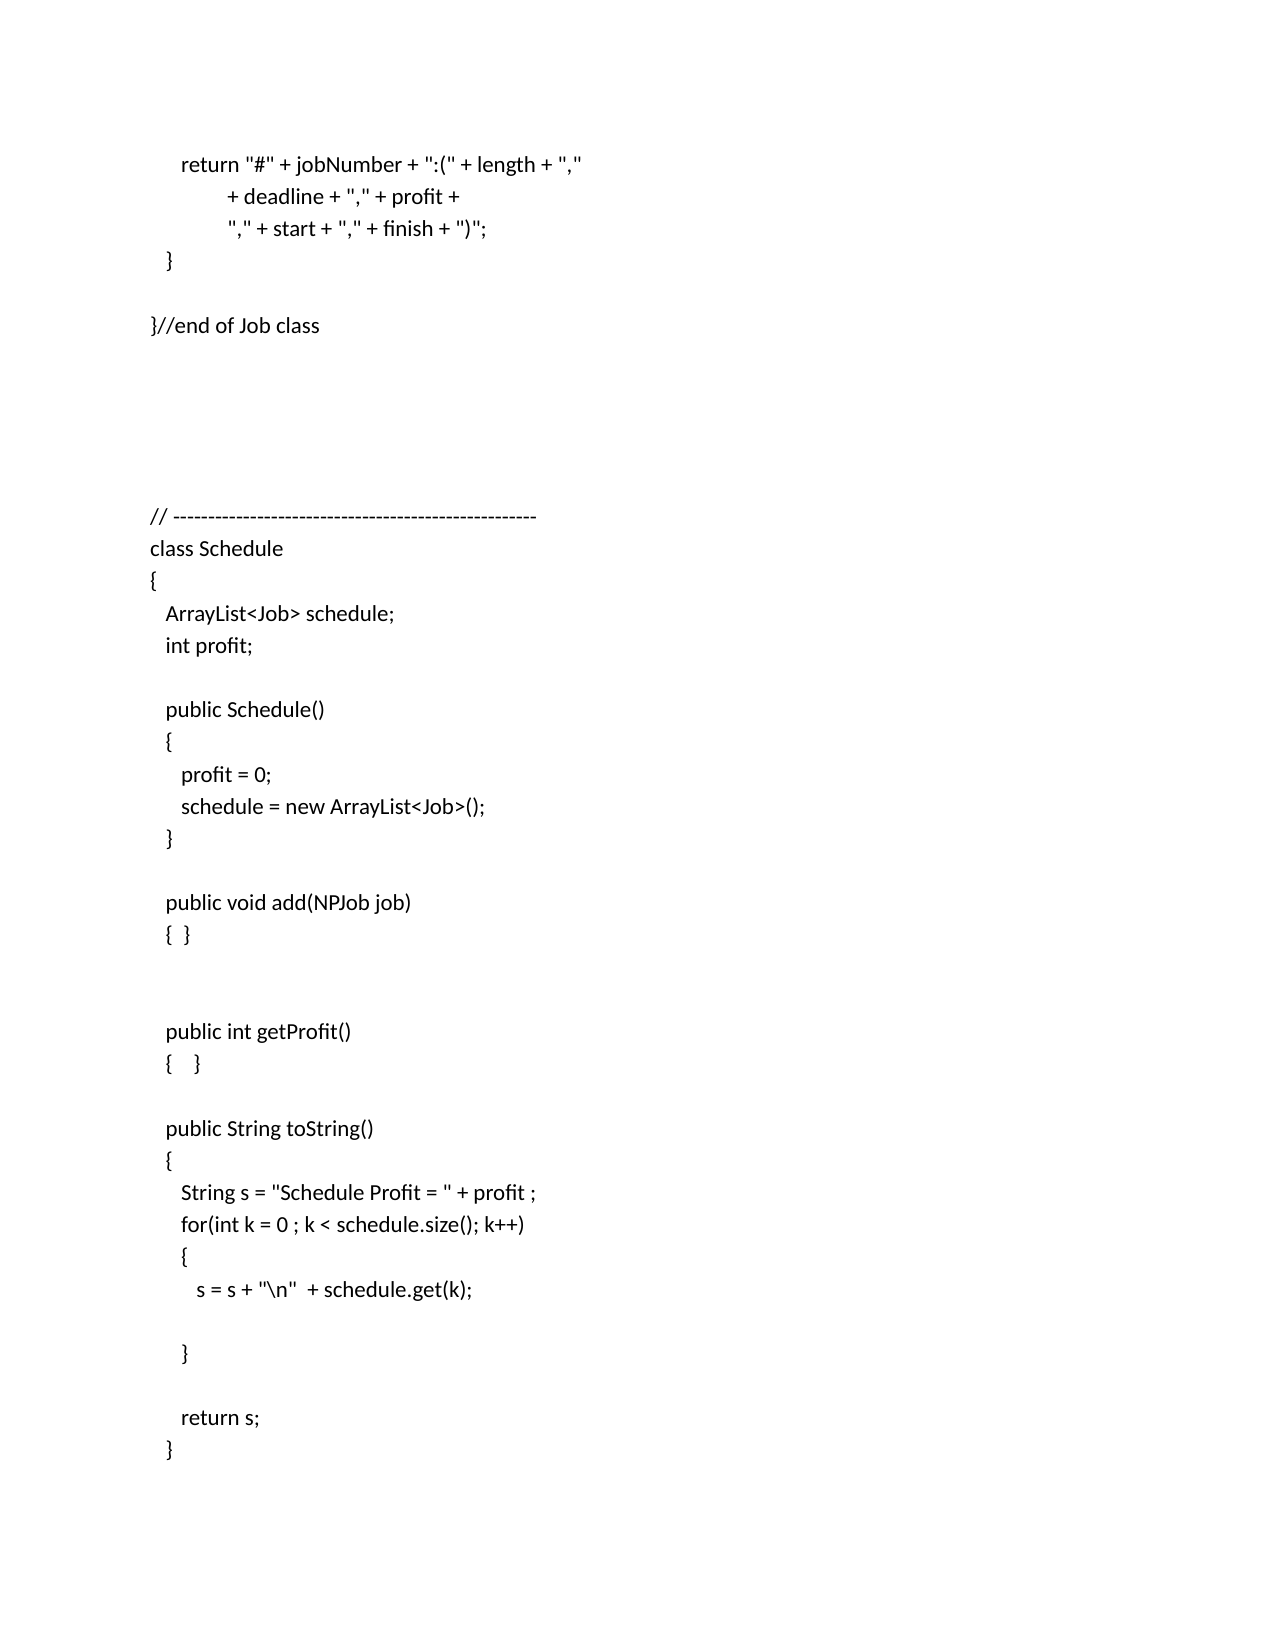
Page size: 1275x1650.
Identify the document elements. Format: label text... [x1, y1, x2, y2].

text // ---------------------------------------------------- class Schedule { ArrayList<Job> schedule; int profit; public Schedule() { profit = 0; schedule = new ArrayList<Job>(); } public void add(NPJob job) { } public int getProfit() { } public String toString() { String s = "Schedule Profit = " + profit ; for(int k = 0 ; k < schedule.size(); k++) { s = s + "\n" + schedule.get(k); } return s; } [150, 502, 1125, 1464]
text return "#" + jobNumber + ":(" + length + "," + deadline + "," + profit + "," + start + "," + finish + ")"; } }//end of Job class [150, 150, 1125, 371]
